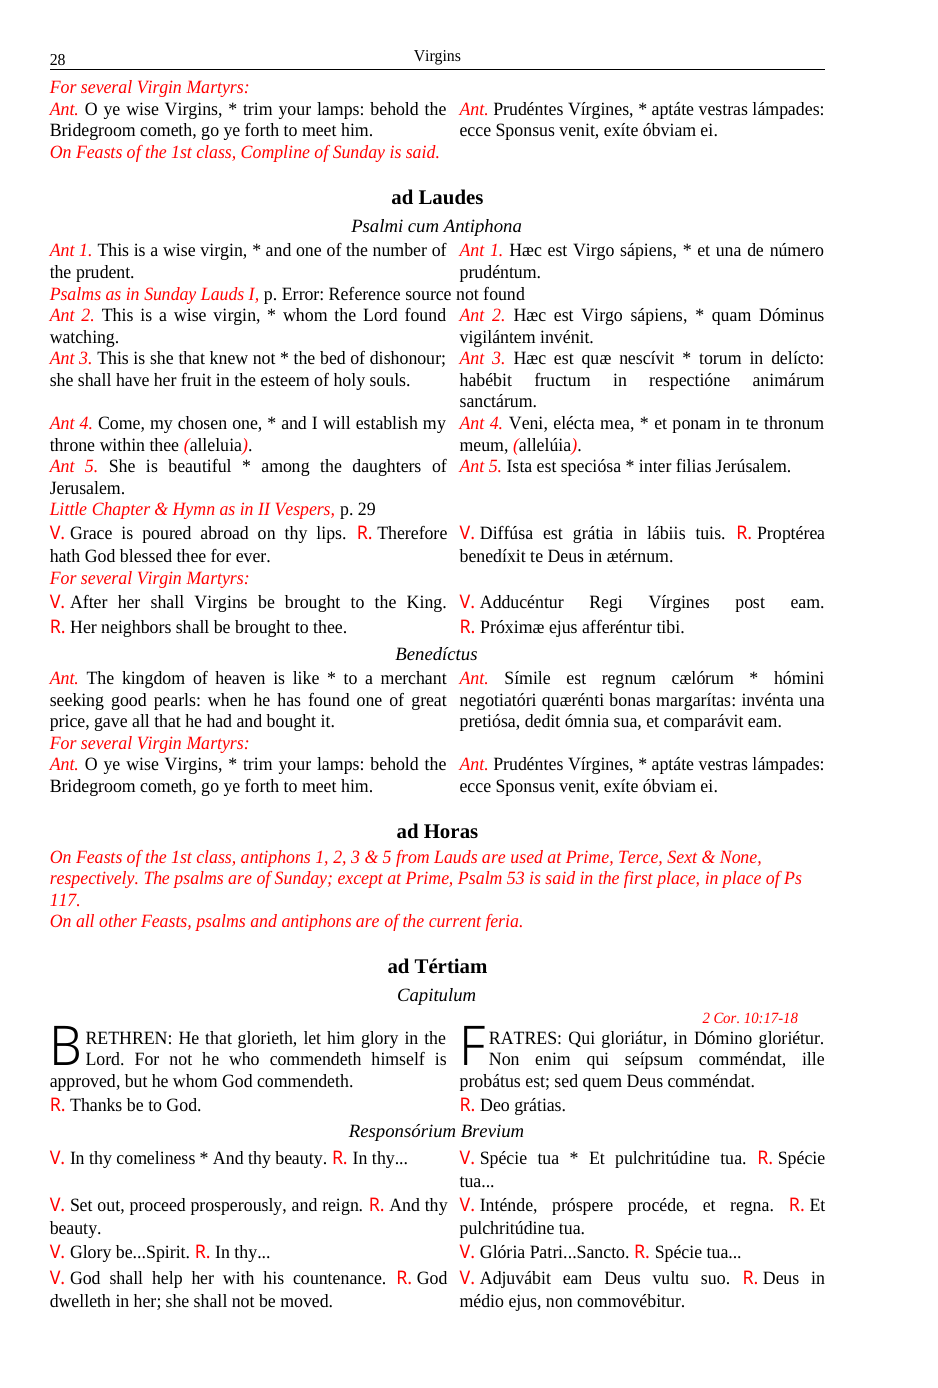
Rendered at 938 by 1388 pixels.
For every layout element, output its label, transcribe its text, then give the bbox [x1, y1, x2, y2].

table_header V. Adjuvábit eam Deus vultu suo. R. Deus in médio ejus, non commovébitur. [453, 1264, 825, 1311]
table_header Ant 2. Hæc est Virgo sápiens, * quam Dóminus vigilántem invénit. [453, 304, 825, 347]
table_cell Ant 5. She is beautiful * among the daughters of Jerusalem. [50, 455, 453, 498]
text For several Virgin Martyrs: [49, 76, 825, 98]
text ad Laudes [49, 185, 825, 209]
text On all other Feasts, psalms and antiphons are of the current feria. [49, 910, 825, 932]
table_header V. After her shall Virgins be brought to the King. R. Her neighbors shall be brought to thee. [50, 588, 453, 639]
table_header Ant. Símile est regnum cælórum * hómini negotiatóri quærénti bonas margarítas: invénta una pretiósa, dedit ómnia sua, et comparávit eam. [453, 667, 825, 732]
table_header V. Adducéntur Regi Vírgines post eam. R. Próximæ ejus afferéntur tibi. [453, 588, 825, 639]
table_cell V. Glória Patri...Sancto. R. Spécie tua... [453, 1239, 825, 1264]
table_header Ant. O ye wise Virgins, * trim your lamps: behold the Bridegroom cometh, go ye forth to meet him. [50, 753, 453, 796]
table_header FRATRES: Qui gloriátur, in Dómino gloriétur. Non enim qui seípsum comméndat, ille probátus est; sed quem Deus comméndat. R. Deo grátias. [453, 1027, 825, 1117]
table_cell Ant 5. Ista est speciósa * inter filias Jerúsalem. [453, 455, 825, 498]
table_header V. Spécie tua * Et pulchritúdine tua. R. Spécie tua... [453, 1145, 825, 1192]
table_header V. Diffúsa est grátia in lábiis tuis. R. Proptérea benedíxit te Deus in ætérnum. [453, 520, 825, 567]
table_header Ant. Prudéntes Vírgines, * aptáte vestras lámpades: ecce Sponsus venit, exíte óbviam ei. [453, 753, 825, 796]
table_cell Ant 4. Come, my chosen one, * and I will establish my throne within thee (alleluia). [50, 412, 453, 455]
table_header V. In thy comeliness * And thy beauty. R. In thy... [50, 1145, 453, 1192]
table_cell V. Inténde, próspere procéde, et regna. R. Et pulchritúdine tua. [453, 1192, 825, 1239]
text Psalms as in Sunday Lauds I, p. [49, 282, 825, 304]
text Capitulum [49, 984, 825, 1006]
table_cell Ant 4. Veni, elécta mea, * et ponam in te thronum meum, (allelúia). [453, 412, 825, 455]
text On Feasts of the 1st class, Compline of Sunday is said. [49, 141, 825, 162]
table_header Ant. Prudéntes Vírgines, * aptáte vestras lámpades: ecce Sponsus venit, exíte óbviam ei. [453, 98, 825, 141]
text Little Chapter & Hymn as in II Vespers, p. [49, 498, 825, 520]
text For several Virgin Martyrs: [49, 732, 825, 753]
table_header V. God shall help her with his countenance. R. God dwelleth in her; she shall not be moved. [50, 1264, 453, 1311]
table_header Ant. O ye wise Virgins, * trim your lamps: behold the Bridegroom cometh, go ye forth to meet him. [50, 98, 453, 141]
text For several Virgin Martyrs: [49, 567, 825, 588]
text Benedíctus [49, 642, 825, 664]
table_cell Ant 3. Hæc est quæ nescívit * torum in delícto: habébit fructum in respectióne animárum sanctárum. [453, 347, 825, 412]
text Psalmi cum Antiphona [49, 215, 825, 236]
table_header Ant 1. This is a wise virgin, * and one of the number of the prudent. [50, 239, 453, 282]
text Responsórium Brevium [49, 1120, 825, 1141]
text 2 Cor. 10:17-18 [49, 1009, 825, 1027]
text ad Horas [49, 818, 825, 843]
table_cell V. Set out, proceed prosperously, and reign. R. And thy beauty. [50, 1192, 453, 1239]
table_header Ant 2. This is a wise virgin, * whom the Lord found watching. [50, 304, 453, 347]
table_cell V. Glory be...Spirit. R. In thy... [50, 1239, 453, 1264]
table_header Ant. The kingdom of heaven is like * to a merchant seeking good pearls: when he has found one of great price, gave all that he had and bought it. [50, 667, 453, 732]
text On Feasts of the 1st class, antiphons 1, 2, 3 & 5 from Lauds are used at Prime, Terce, Sext & None, respectively. The psalms are of Sunday; except at Prime, Psalm 53 is said in the first place, in place of Ps 117. [49, 846, 825, 910]
text ad Tértiam [49, 954, 825, 978]
table_cell Ant 3. This is she that knew not * the bed of dishonour; she shall have her fruit in the esteem of holy souls. [50, 347, 453, 412]
table_header V. Grace is poured abroad on thy lips. R. Therefore hath God blessed thee for ever. [50, 520, 453, 567]
table_header BRETHREN: He that glorieth, let him glory in the Lord. For not he who commendeth himself is approved, but he whom God commendeth. R. Thanks be to God. [50, 1027, 453, 1117]
table_header Ant 1. Hæc est Virgo sápiens, * et una de número prudéntum. [453, 239, 825, 282]
